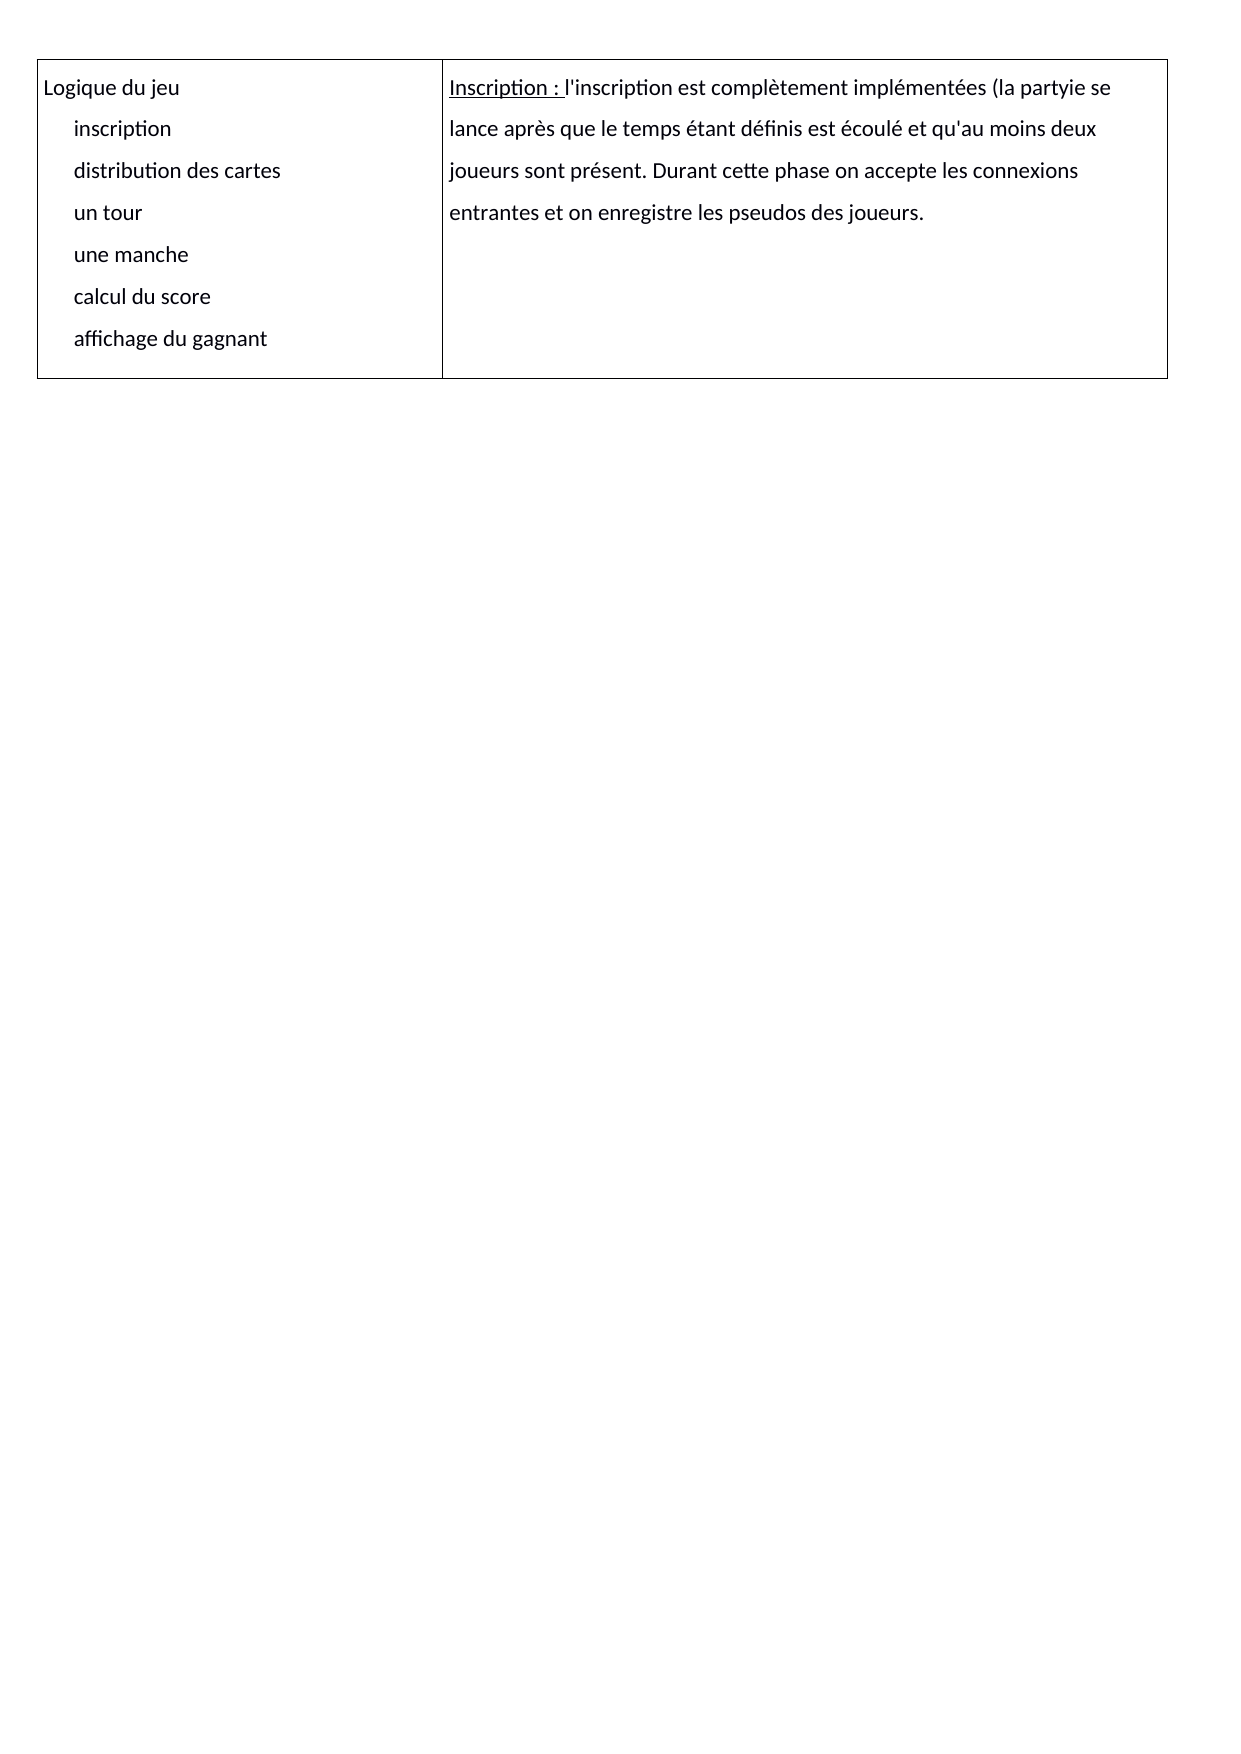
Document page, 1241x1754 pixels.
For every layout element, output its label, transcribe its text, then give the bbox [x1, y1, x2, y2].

table_cell Inscription : l'inscription est complètement implémentées (la partyie se lance après que le temps étant définis est écoulé et qu'au moins deux joueurs sont présent. Durant cette phase on accepte les connexions entrantes et on enregistre les pseudos des joueurs. [443, 60, 1167, 377]
table_cell Logique du jeu inscription distribution des cartes un tour une manche calcul du score affichage du gagnant [38, 60, 442, 377]
